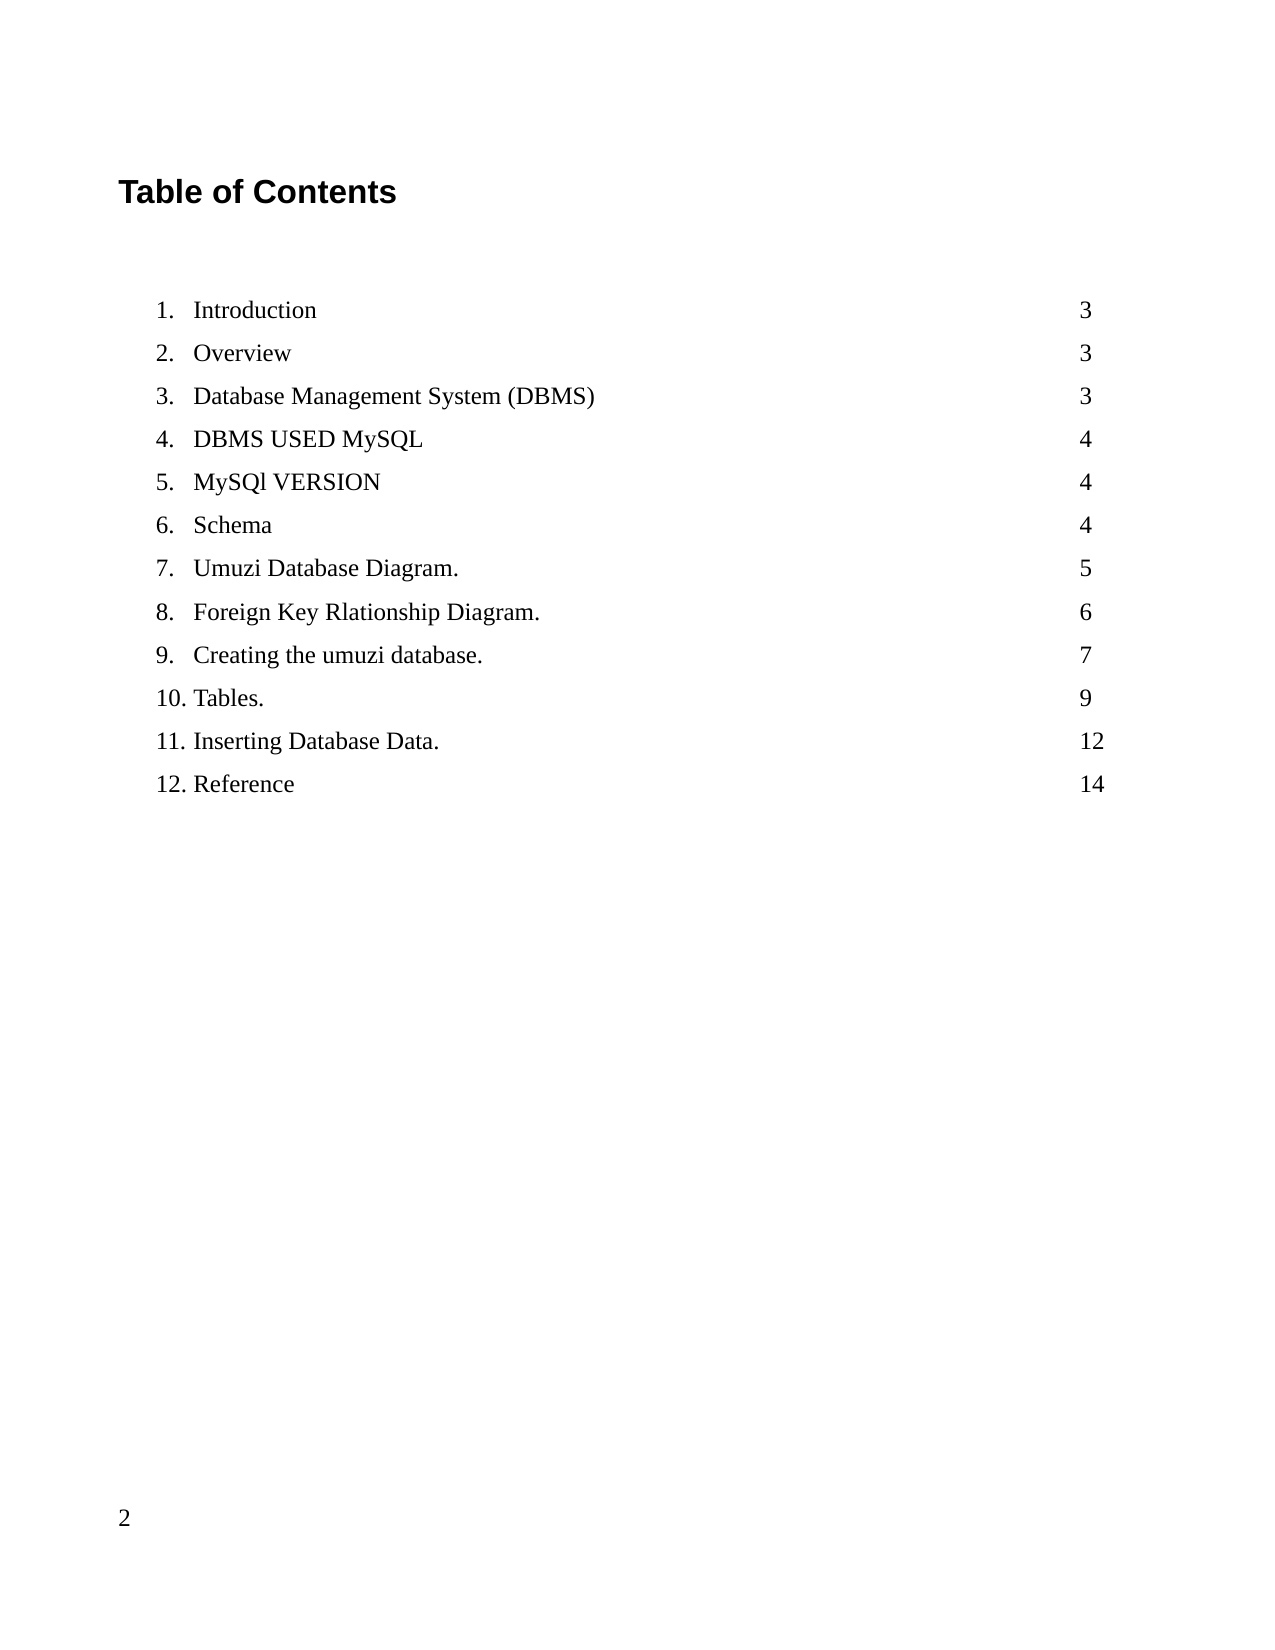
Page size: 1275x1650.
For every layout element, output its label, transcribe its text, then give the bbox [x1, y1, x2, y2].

list DBMS USED MySQL 4 [156, 424, 1157, 453]
list Inserting Database Data. 12 [156, 726, 1157, 755]
list MySQl VERSION 4 [156, 467, 1157, 496]
list Foreign Key Rlationship Diagram. 6 [156, 597, 1157, 625]
list Tables. 9 [156, 683, 1157, 712]
list Schema 4 [156, 510, 1157, 539]
subtitle Table of Contents [118, 172, 1157, 210]
list Creating the umuzi database. 7 [156, 640, 1157, 668]
list Introduction 3 [156, 295, 1157, 323]
list Database Management System (DBMS) 3 [156, 381, 1157, 410]
list Overview 3 [156, 338, 1157, 367]
list Umuzi Database Diagram. 5 [156, 553, 1157, 582]
list Reference 14 [156, 769, 1157, 798]
